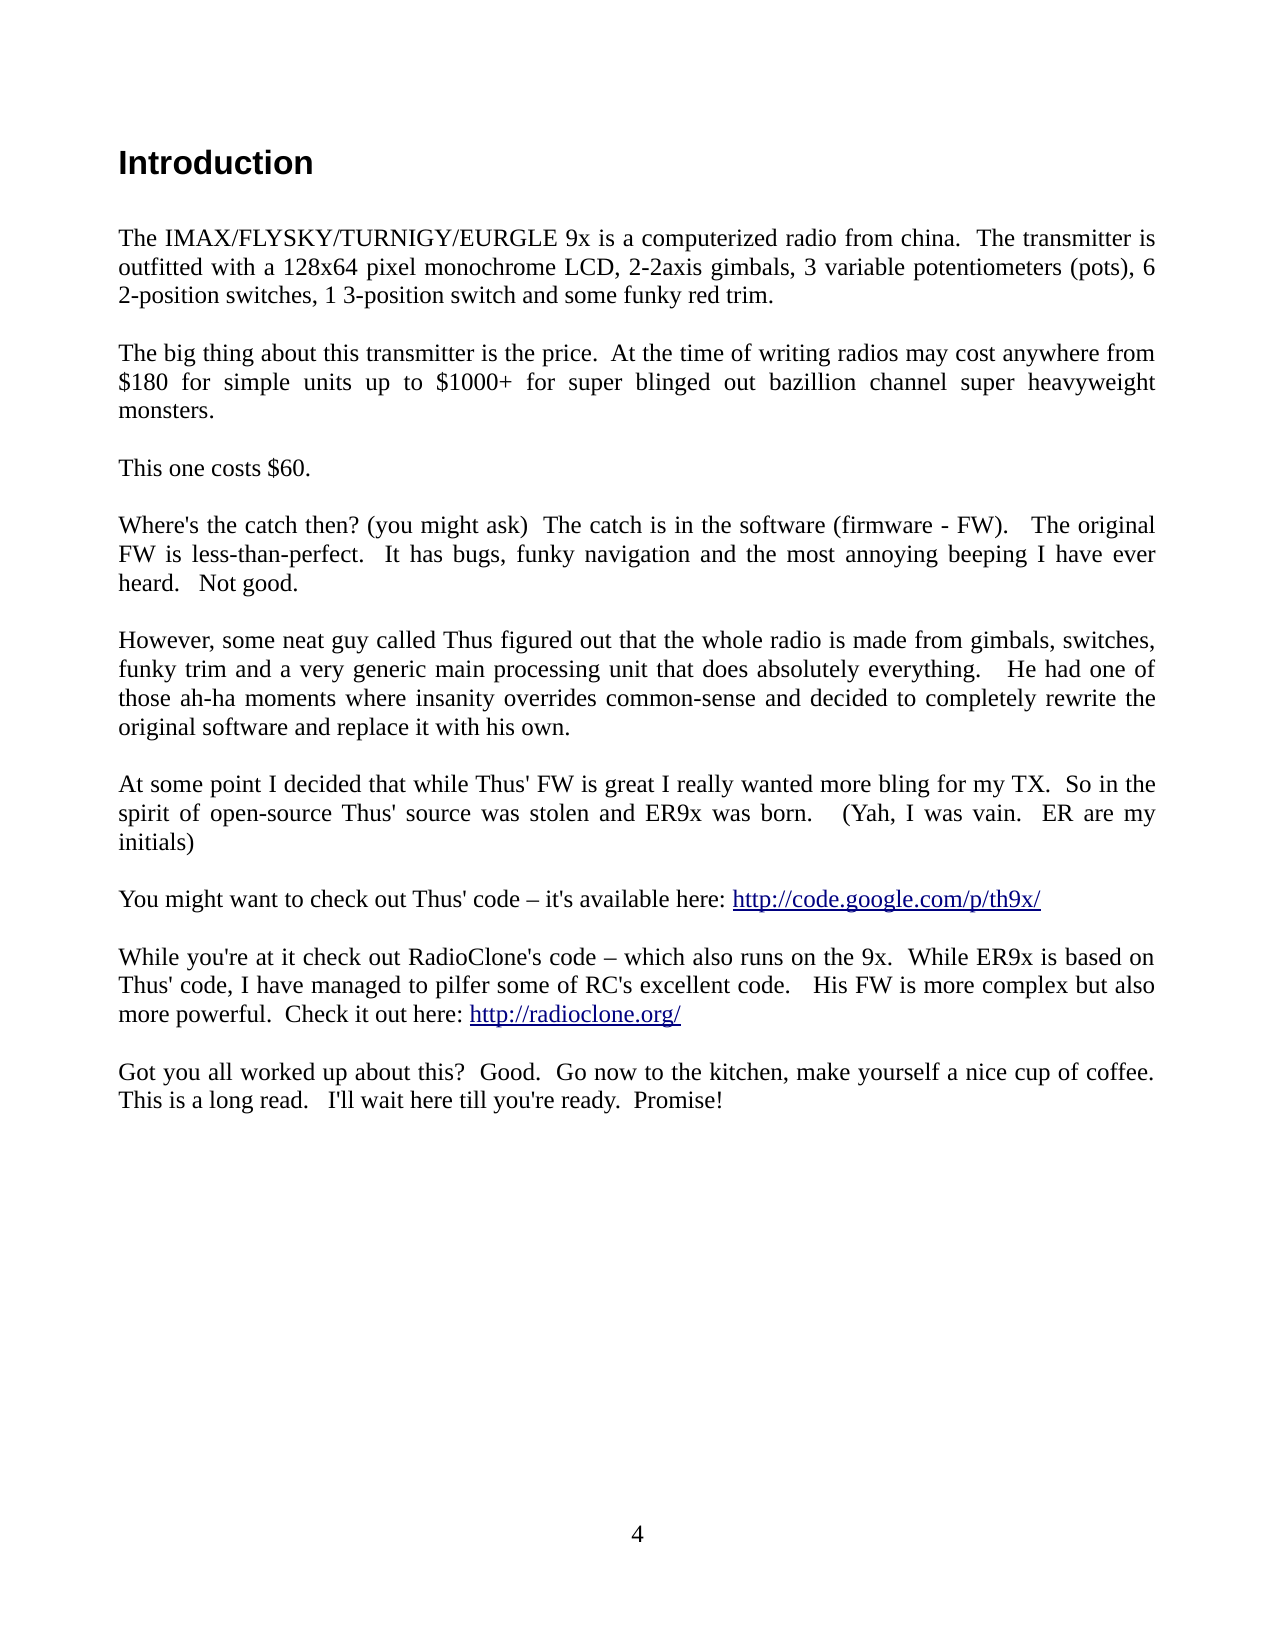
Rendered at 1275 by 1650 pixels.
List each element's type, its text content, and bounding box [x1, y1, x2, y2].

text At some point I decided that while Thus' FW is great I really wanted more bling for my TX. So in the spirit of open-source Thus' source was stolen and ER9x was born. (Yah, I was vain. ER are my initials) [118, 769, 1157, 856]
text Where's the catch then? (you might ask) The catch is in the software (firmware - FW). The original FW is less-than-perfect. It has bugs, funky navigation and the most annoying beeping I have ever heard. Not good. [118, 511, 1157, 597]
text The IMAX/FLYSKY/TURNIGY/EURGLE 9x is a computerized radio from china. The transmitter is outfitted with a 128x64 pixel monochrome LCD, 2-2axis gimbals, 3 variable potentiometers (pots), 6 2-position switches, 1 3-position switch and some funky red trim. [118, 223, 1157, 309]
text While you're at it check out RadioClone's code – which also runs on the 9x. While ER9x is based on Thus' code, I have managed to pilfer some of RC's excellent code. His FW is more complex but also more powerful. Check it out here: http://radioclone.org/ [118, 942, 1157, 1028]
text This one costs $60. [118, 453, 1157, 482]
subtitle Introduction [118, 143, 1157, 182]
text You might want to check out Thus' code – it's available here: http://code.google.com/p/th9x/ [118, 884, 1157, 913]
text Got you all worked up about this? Good. Go now to the kitchen, make yourself a nice cup of coffee. This is a long read. I'll wait here till you're ready. Promise! [118, 1057, 1157, 1114]
text However, some neat guy called Thus figured out that the whole radio is made from gimbals, switches, funky trim and a very generic main processing unit that does absolutely everything. He had one of those ah-ha moments where insanity overrides common-sense and decided to completely rewrite the original software and replace it with his own. [118, 626, 1157, 741]
text The big thing about this transmitter is the price. At the time of writing radios may cost anywhere from $180 for simple units up to $1000+ for super blinged out bazillion channel super heavyweight monsters. [118, 338, 1157, 424]
